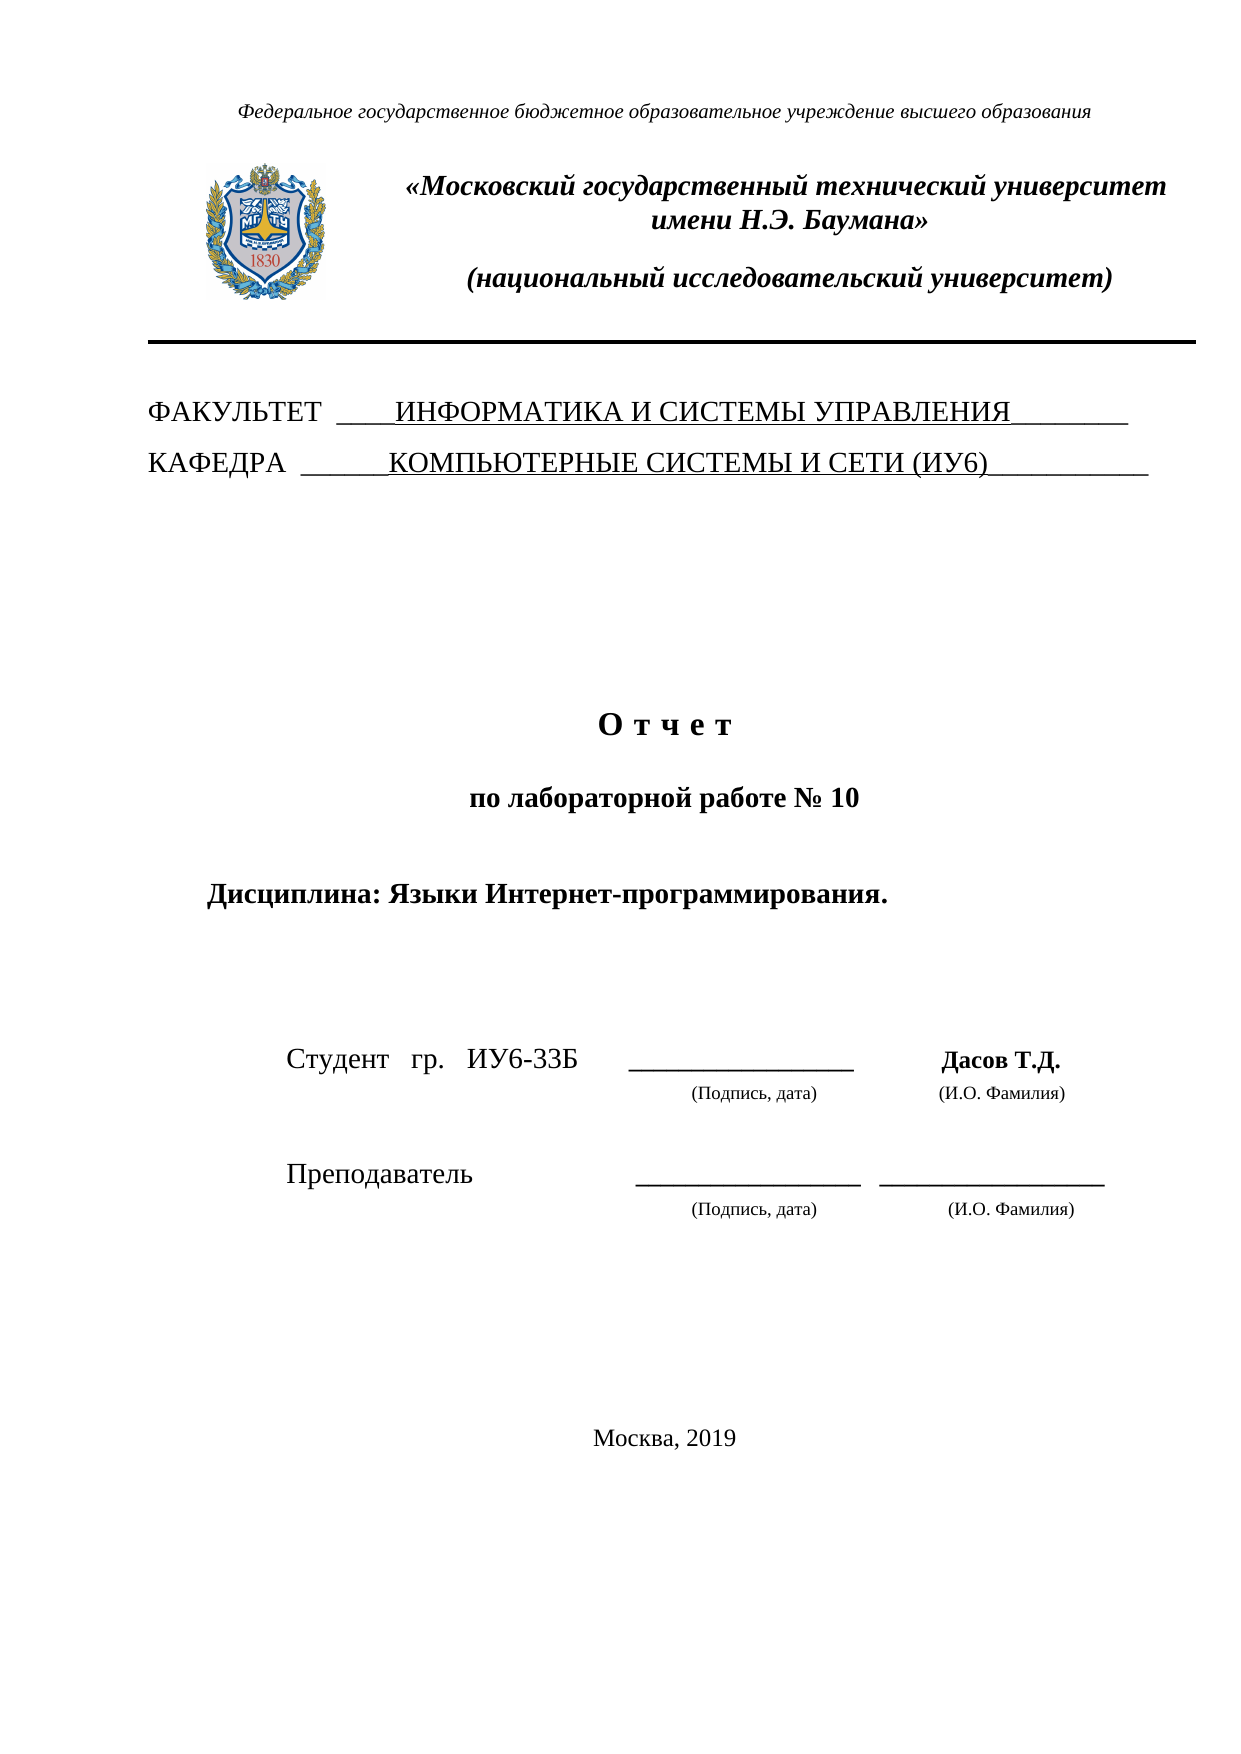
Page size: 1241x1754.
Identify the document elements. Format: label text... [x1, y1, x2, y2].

table_header [148, 123, 384, 339]
table_header «Московский государственный технический университет имени Н.Э. Баумана» (национальный исследовательский университет) [384, 123, 1196, 339]
text Отчет [148, 704, 1181, 743]
picture [206, 163, 326, 300]
text Москва, 2019 [148, 1423, 1181, 1451]
text по лабораторной работе № 10 [148, 780, 1181, 814]
text Преподаватель __________________ __________________ [148, 1159, 1181, 1190]
text (Подпись, дата) (И.О. Фамилия) [148, 1190, 1181, 1221]
text (Подпись, дата) (И.О. Фамилия) [148, 1075, 1181, 1106]
text КАФЕДРА ______Компьютерные Системы и сети (ИУ6)___________ [148, 445, 1181, 478]
text Дисциплина: Языки Интернет-программирования. [207, 876, 1181, 910]
text Федеральное государственное бюджетное образовательное учреждение высшего образования [148, 99, 1181, 123]
text Студент гр. ИУ6-33Б __________________ Дасов Т.Д. [148, 1043, 1181, 1075]
text ФАКУЛЬТЕТ ____ИНФОРМАТИКА И СИСТЕМЫ УПРАВЛЕНИЯ________ [148, 394, 1181, 428]
